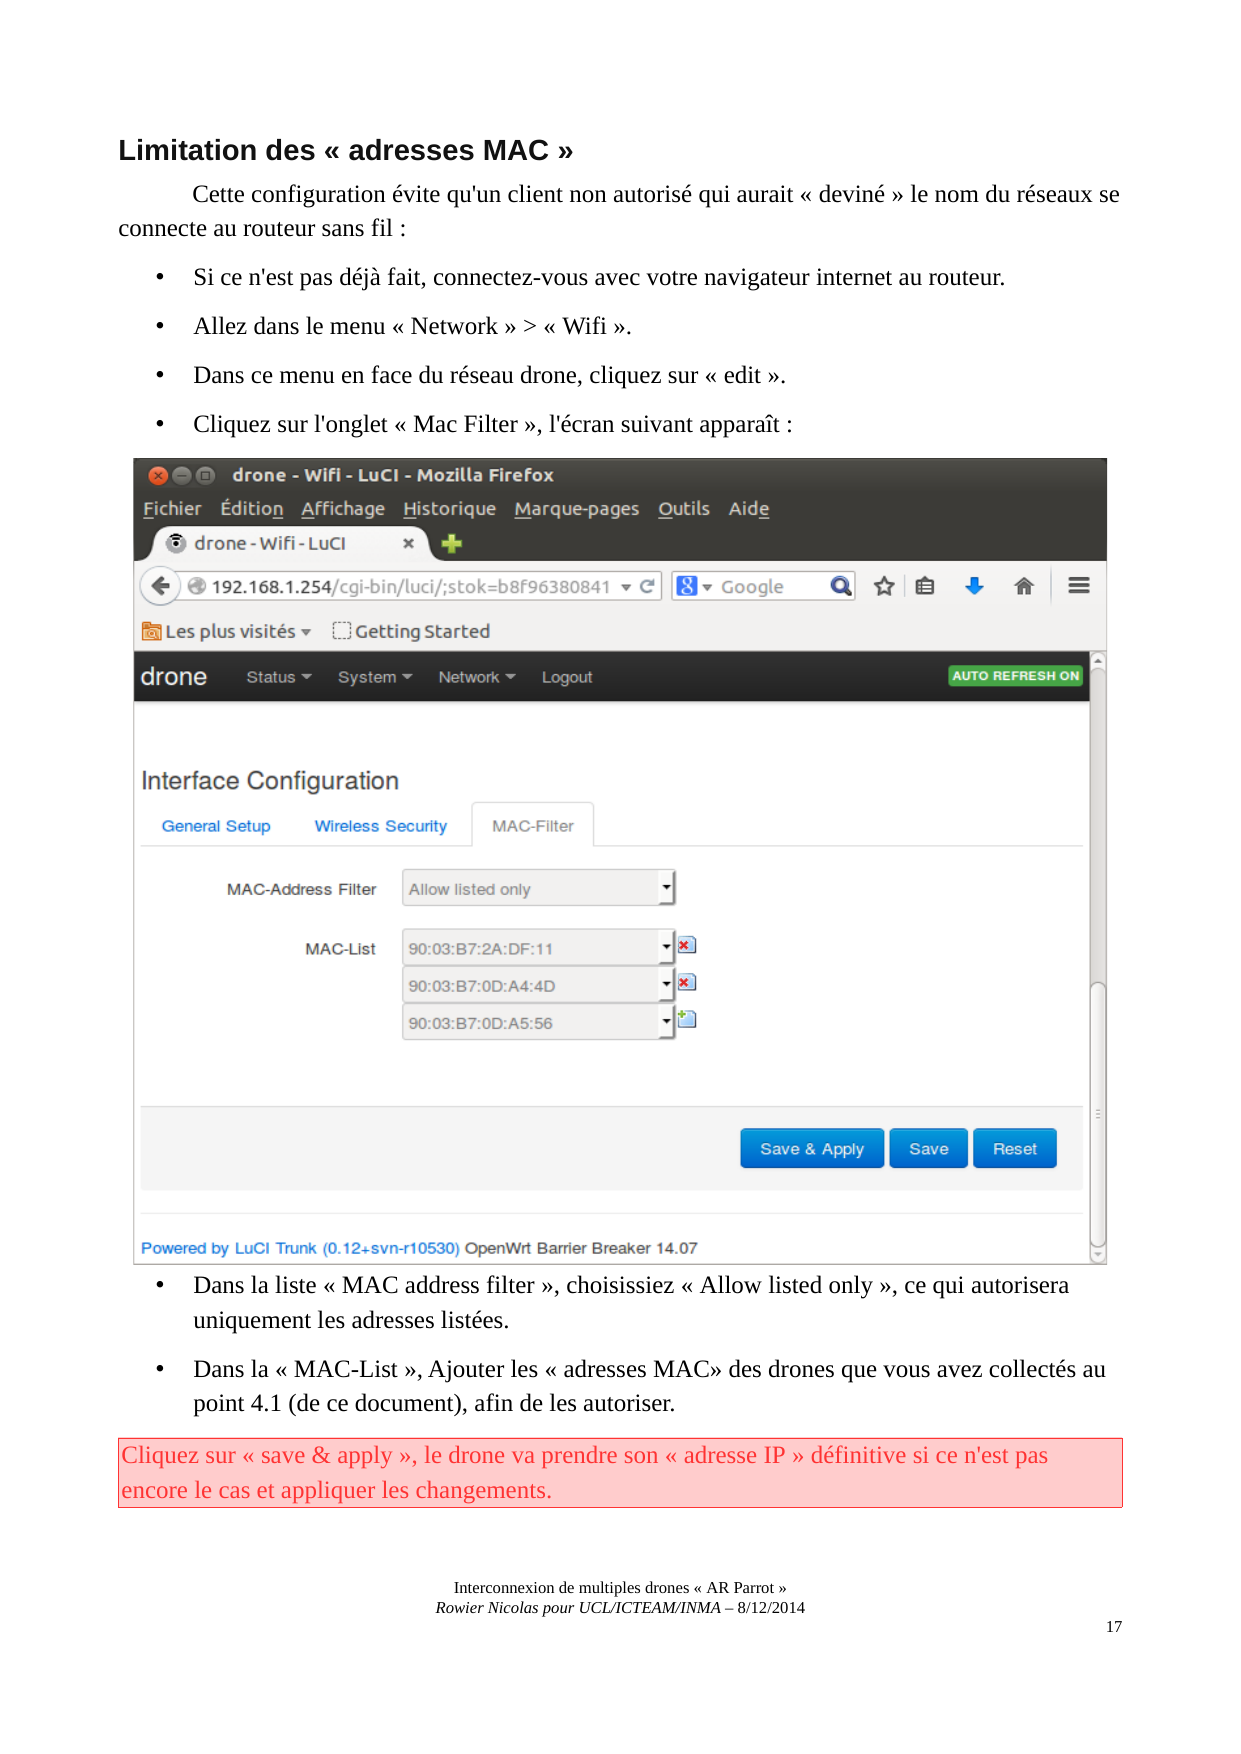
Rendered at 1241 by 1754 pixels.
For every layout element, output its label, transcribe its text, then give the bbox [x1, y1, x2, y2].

list Dans la liste « MAC address filter », choisissiez « Allow listed only », ce qui autorisera uniquement les adresses listées. [156, 458, 1122, 1334]
list Allez dans le menu « Network » > « Wifi ». [156, 311, 1122, 340]
subtitle Limitation des « adresses MAC » [118, 133, 1122, 166]
list Dans la « MAC-List », Ajouter les « adresses MAC» des drones que vous avez collectés au point 4.1 (de ce document), afin de les autoriser. [156, 1354, 1122, 1417]
list Si ce n'est pas déjà fait, connectez-vous avec votre navigateur internet au routeur. [156, 262, 1122, 291]
list Cliquez sur l'onglet « Mac Filter », l'écran suivant apparaît : [156, 409, 1122, 438]
text Cette configuration évite qu'un client non autorisé qui aurait « deviné » le nom du réseaux se connecte au routeur sans fil : [118, 179, 1122, 242]
picture [133, 458, 1108, 1265]
list Dans ce menu en face du réseau drone, cliquez sur « edit ». [156, 360, 1122, 389]
text Cliquez sur « save & apply », le drone va prendre son « adresse IP » définitive si ce n'est pas encore le cas et appliquer les changements. [119, 1439, 1122, 1507]
